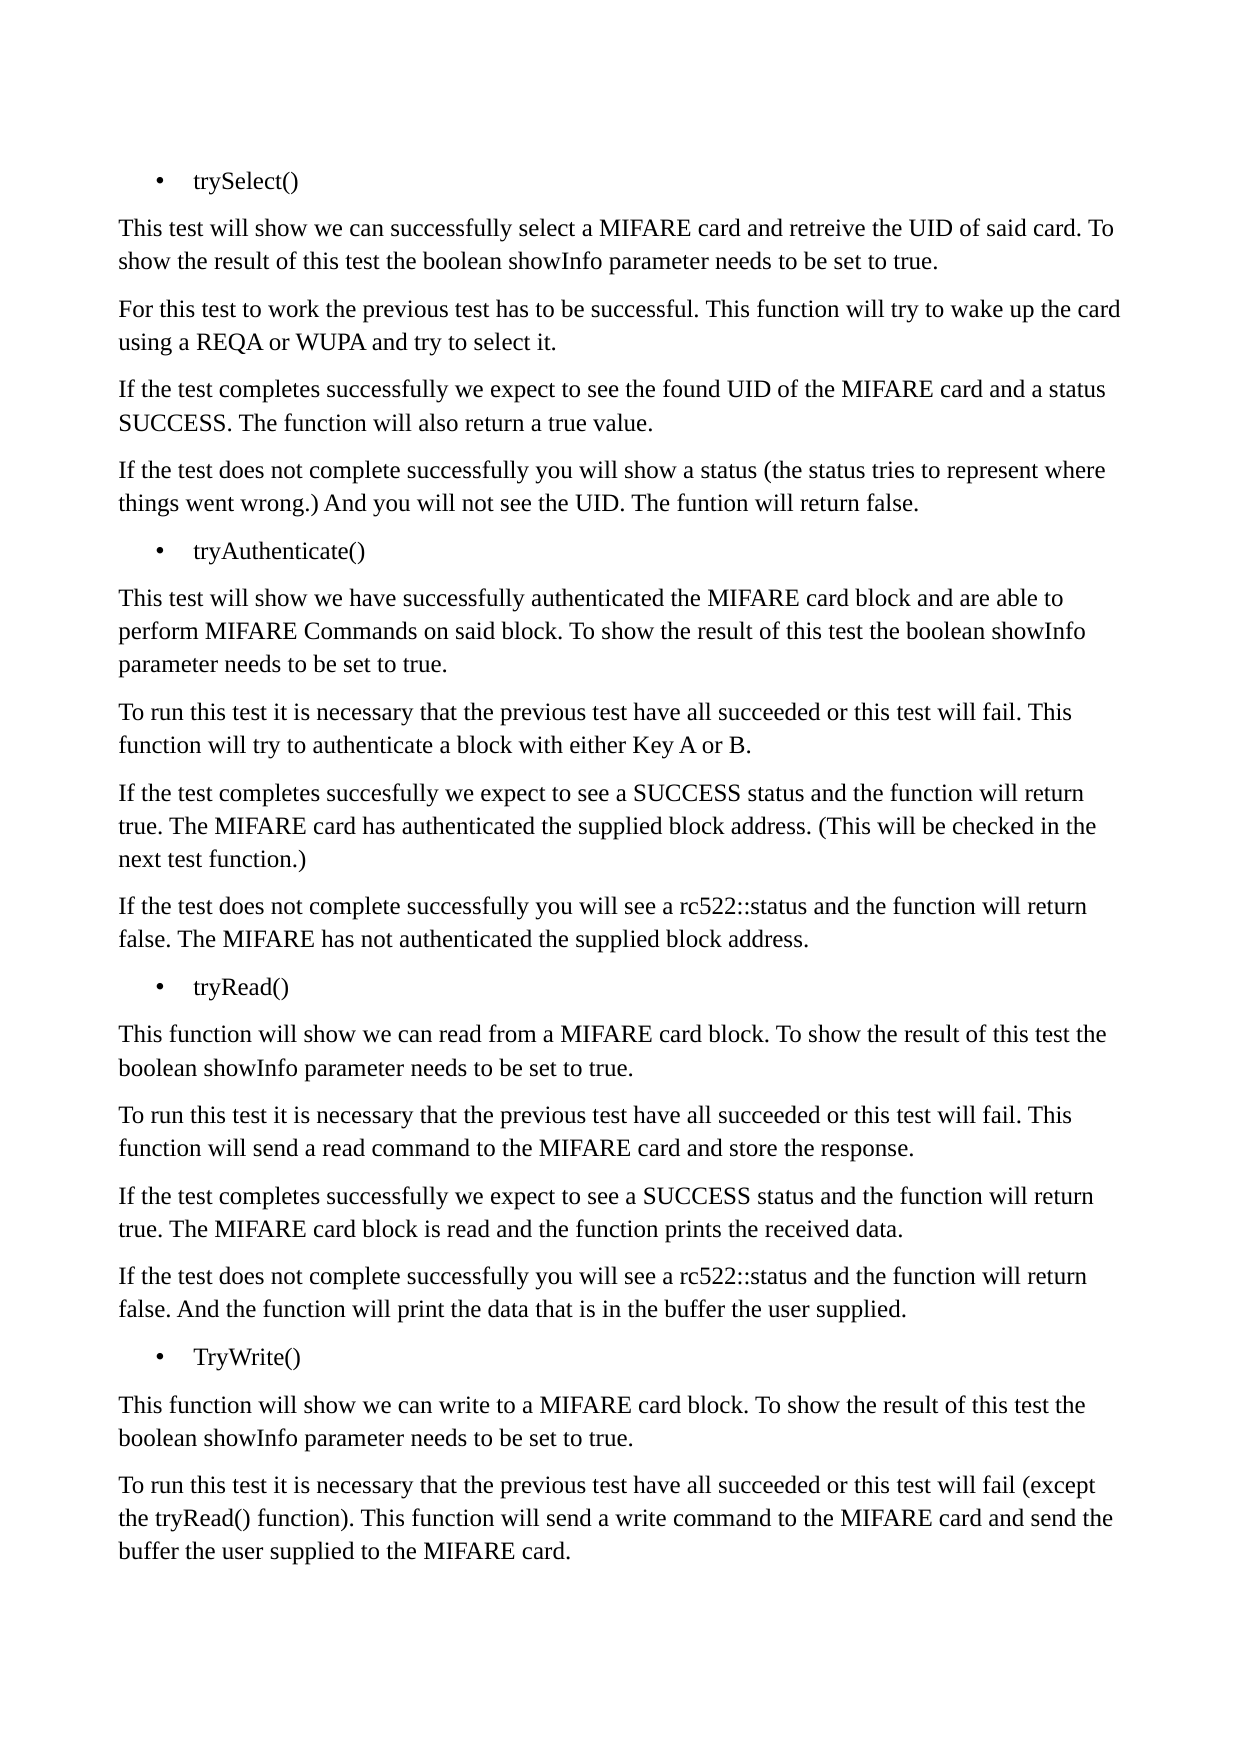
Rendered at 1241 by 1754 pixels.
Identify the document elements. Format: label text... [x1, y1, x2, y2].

text If the test completes successfully we expect to see a SUCCESS status and the function will return true. The MIFARE card block is read and the function prints the received data. [118, 1181, 1122, 1243]
list tryAuthenticate() [156, 536, 1122, 564]
text If the test does not complete successfully you will show a status (the status tries to represent where things went wrong.) And you will not see the UID. The funtion will return false. [118, 455, 1122, 517]
text If the test does not complete successfully you will see a rc522::status and the function will return false. The MIFARE has not authenticated the supplied block address. [118, 891, 1122, 953]
list TryWrite() [156, 1342, 1122, 1371]
text This function will show we can write to a MIFARE card block. To show the result of this test the boolean showInfo parameter needs to be set to true. [118, 1390, 1122, 1451]
text To run this test it is necessary that the previous test have all succeeded or this test will fail. This function will send a read command to the MIFARE card and store the response. [118, 1100, 1122, 1162]
text This test will show we have successfully authenticated the MIFARE card block and are able to perform MIFARE Commands on said block. To show the result of this test the boolean showInfo parameter needs to be set to true. [118, 583, 1122, 678]
text For this test to work the previous test has to be successful. This function will try to wake up the card using a REQA or WUPA and try to select it. [118, 294, 1122, 356]
list trySelect() [156, 166, 1122, 194]
text This function will show we can read from a MIFARE card block. To show the result of this test the boolean showInfo parameter needs to be set to true. [118, 1019, 1122, 1081]
text If the test completes successfully we expect to see the found UID of the MIFARE card and a status SUCCESS. The function will also return a true value. [118, 374, 1122, 436]
text To run this test it is necessary that the previous test have all succeeded or this test will fail (except the tryRead() function). This function will send a write command to the MIFARE card and send the buffer the user supplied to the MIFARE card. [118, 1470, 1122, 1565]
text If the test does not complete successfully you will see a rc522::status and the function will return false. And the function will print the data that is in the buffer the user supplied. [118, 1261, 1122, 1323]
text If the test completes succesfully we expect to see a SUCCESS status and the function will return true. The MIFARE card has authenticated the supplied block address. (This will be checked in the next test function.) [118, 778, 1122, 872]
list tryRead() [156, 972, 1122, 1001]
text This test will show we can successfully select a MIFARE card and retreive the UID of said card. To show the result of this test the boolean showInfo parameter needs to be set to true. [118, 213, 1122, 275]
text To run this test it is necessary that the previous test have all succeeded or this test will fail. This function will try to authenticate a block with either Key A or B. [118, 697, 1122, 759]
